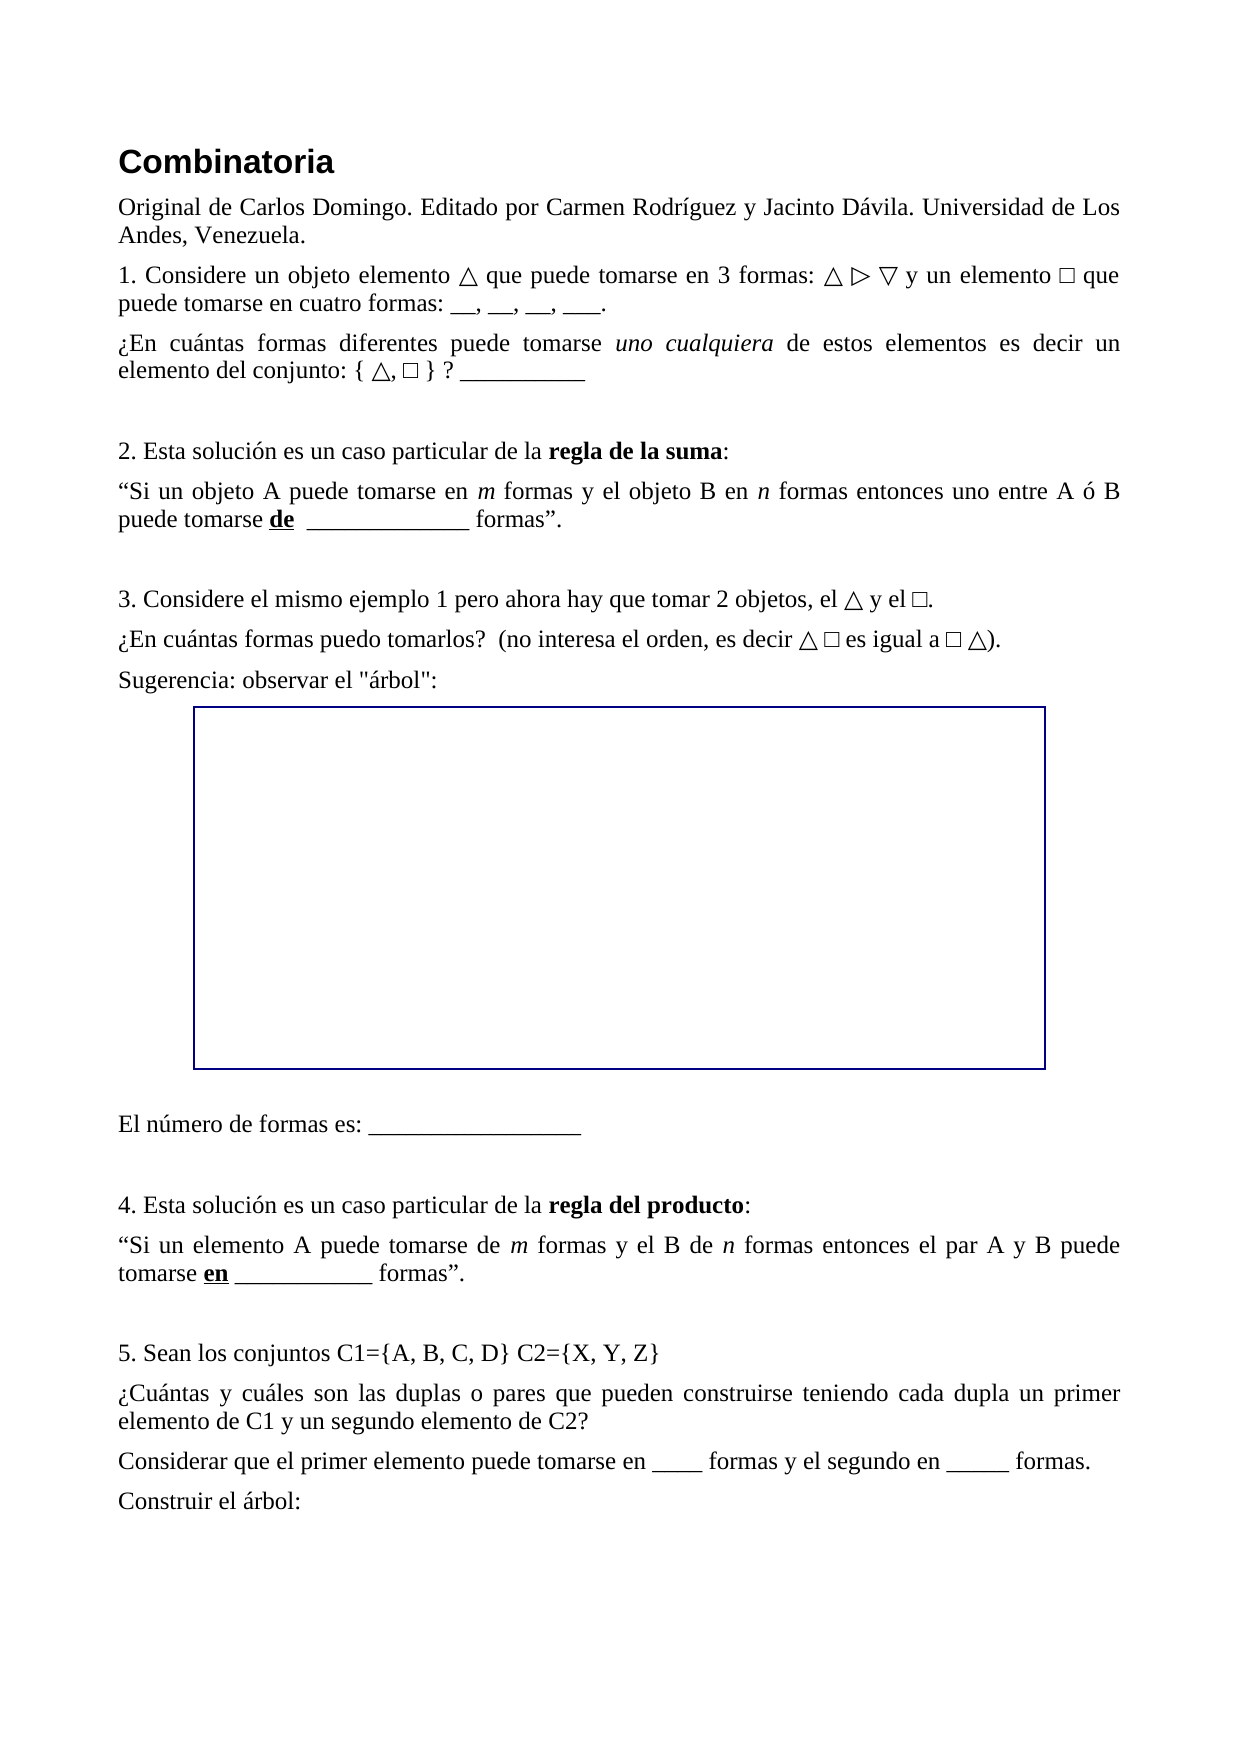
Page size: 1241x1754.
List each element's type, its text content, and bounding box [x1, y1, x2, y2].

text ¿En cuántas formas diferentes puede tomarse uno cualquiera de estos elementos es decir un elemento del conjunto: { △, □ } ? __________ [118, 329, 1121, 384]
text El número de formas es: _________________ [118, 1083, 1121, 1138]
text Considerar que el primer elemento puede tomarse en ____ formas y el segundo en _____ formas. [118, 1447, 1121, 1475]
text 5. Sean los conjuntos C1={A, B, C, D} C2={X, Y, Z} [118, 1339, 1121, 1367]
text Original de Carlos Domingo. Editado por Carmen Rodríguez y Jacinto Dávila. Universidad de Los Andes, Venezuela. [118, 193, 1121, 248]
text 2. Esta solución es un caso particular de la regla de la suma: [118, 437, 1121, 465]
text Sugerencia: observar el "árbol": [118, 666, 1121, 693]
text ¿En cuántas formas puedo tomarlos? (no interesa el orden, es decir △ □ es igual a □ △). [118, 626, 1121, 653]
text 3. Considere el mismo ejemplo 1 pero ahora hay que tomar 2 objetos, el △ y el □. [118, 585, 1121, 613]
text 1. Considere un objeto elemento △ que puede tomarse en 3 formas: △ ▷ ▽ y un elemento □ que puede tomarse en cuatro formas: __, __, __, ___. [118, 261, 1121, 316]
text “Si un elemento A puede tomarse de m formas y el B de n formas entonces el par A y B puede tomarse en ___________ formas”. [118, 1231, 1121, 1286]
text “Si un objeto A puede tomarse en m formas y el objeto B en n formas entonces uno entre A ó B puede tomarse de _____________ formas”. [118, 477, 1121, 533]
text Construir el árbol: [118, 1487, 1121, 1515]
text ¿Cuántas y cuáles son las duplas o pares que pueden construirse teniendo cada dupla un primer elemento de C1 y un segundo elemento de C2? [118, 1379, 1121, 1435]
text 4. Esta solución es un caso particular de la regla del producto: [118, 1191, 1121, 1218]
subtitle Combinatoria [118, 143, 1122, 181]
